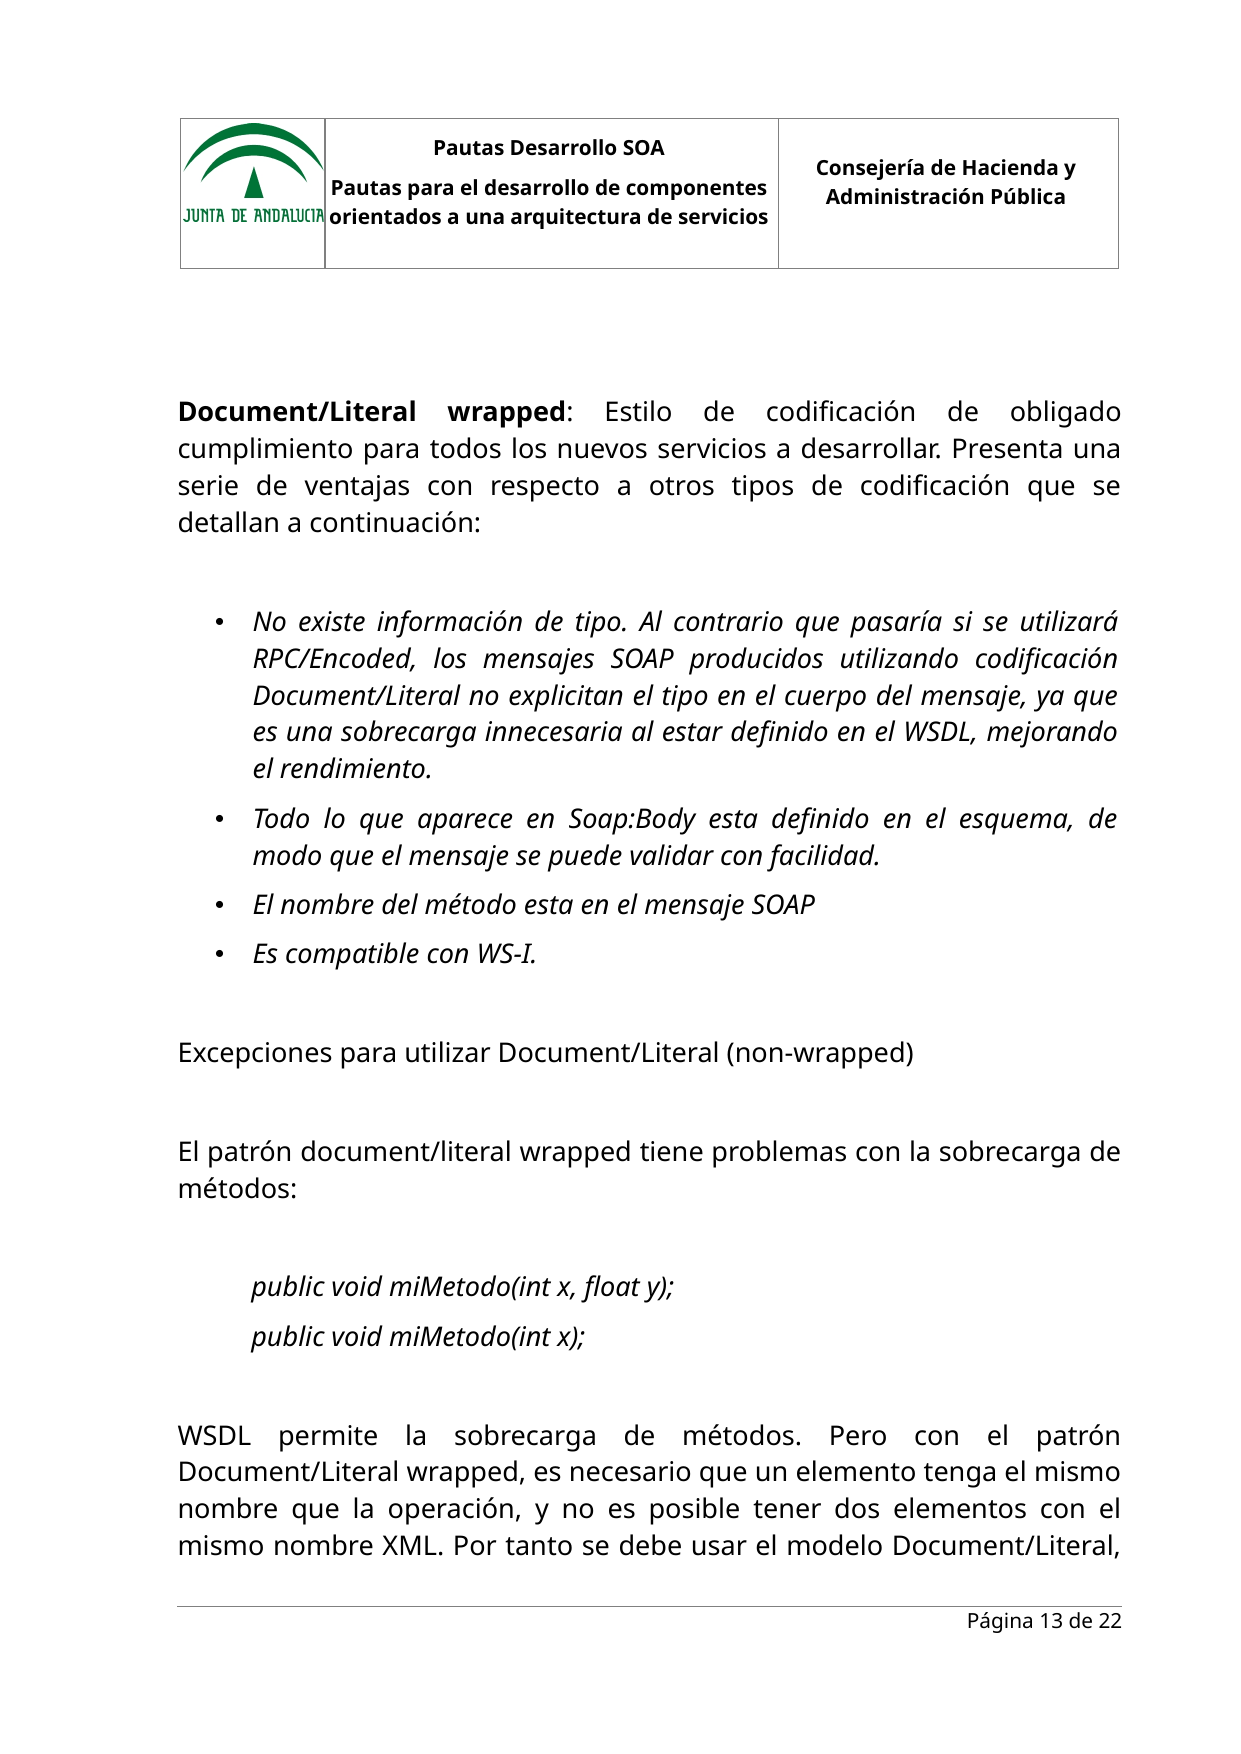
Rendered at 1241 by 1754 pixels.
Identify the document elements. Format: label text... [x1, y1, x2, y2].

list No existe información de tipo. Al contrario que pasaría si se utilizará RPC/Encoded, los mensajes SOAP producidos utilizando codificación Document/Literal no explicitan el tipo en el cuerpo del mensaje, ya que es una sobrecarga innecesaria al estar definido en el WSDL, mejorando el rendimiento. [215, 602, 1122, 787]
picture [183, 123, 324, 222]
text Document/Literal wrapped: Estilo de codificación de obligado cumplimiento para todos los nuevos servicios a desarrollar. Presenta una serie de ventajas con respecto a otros tipos de codificación que se detallan a continuación: [177, 393, 1122, 540]
text public void miMetodo(int x); [251, 1317, 1122, 1354]
text Excepciones para utilizar Document/Literal (non-wrapped) [177, 1033, 1122, 1070]
text WSDL permite la sobrecarga de métodos. Pero con el patrón Document/Literal wrapped, es necesario que un elemento tenga el mismo nombre que la operación, y no es posible tener dos elementos con el mismo nombre XML. Por tanto se debe usar el modelo Document/Literal, [177, 1416, 1122, 1563]
list El nombre del método esta en el mensaje SOAP [215, 885, 1122, 922]
list Es compatible con WS-I. [215, 935, 1122, 972]
list Todo lo que aparece en Soap:Body esta definido en el esquema, de modo que el mensaje se puede validar con facilidad. [215, 799, 1122, 873]
text public void miMetodo(int x, float y); [251, 1268, 1122, 1305]
text El patrón document/literal wrapped tiene problemas con la sobrecarga de métodos: [177, 1132, 1122, 1206]
